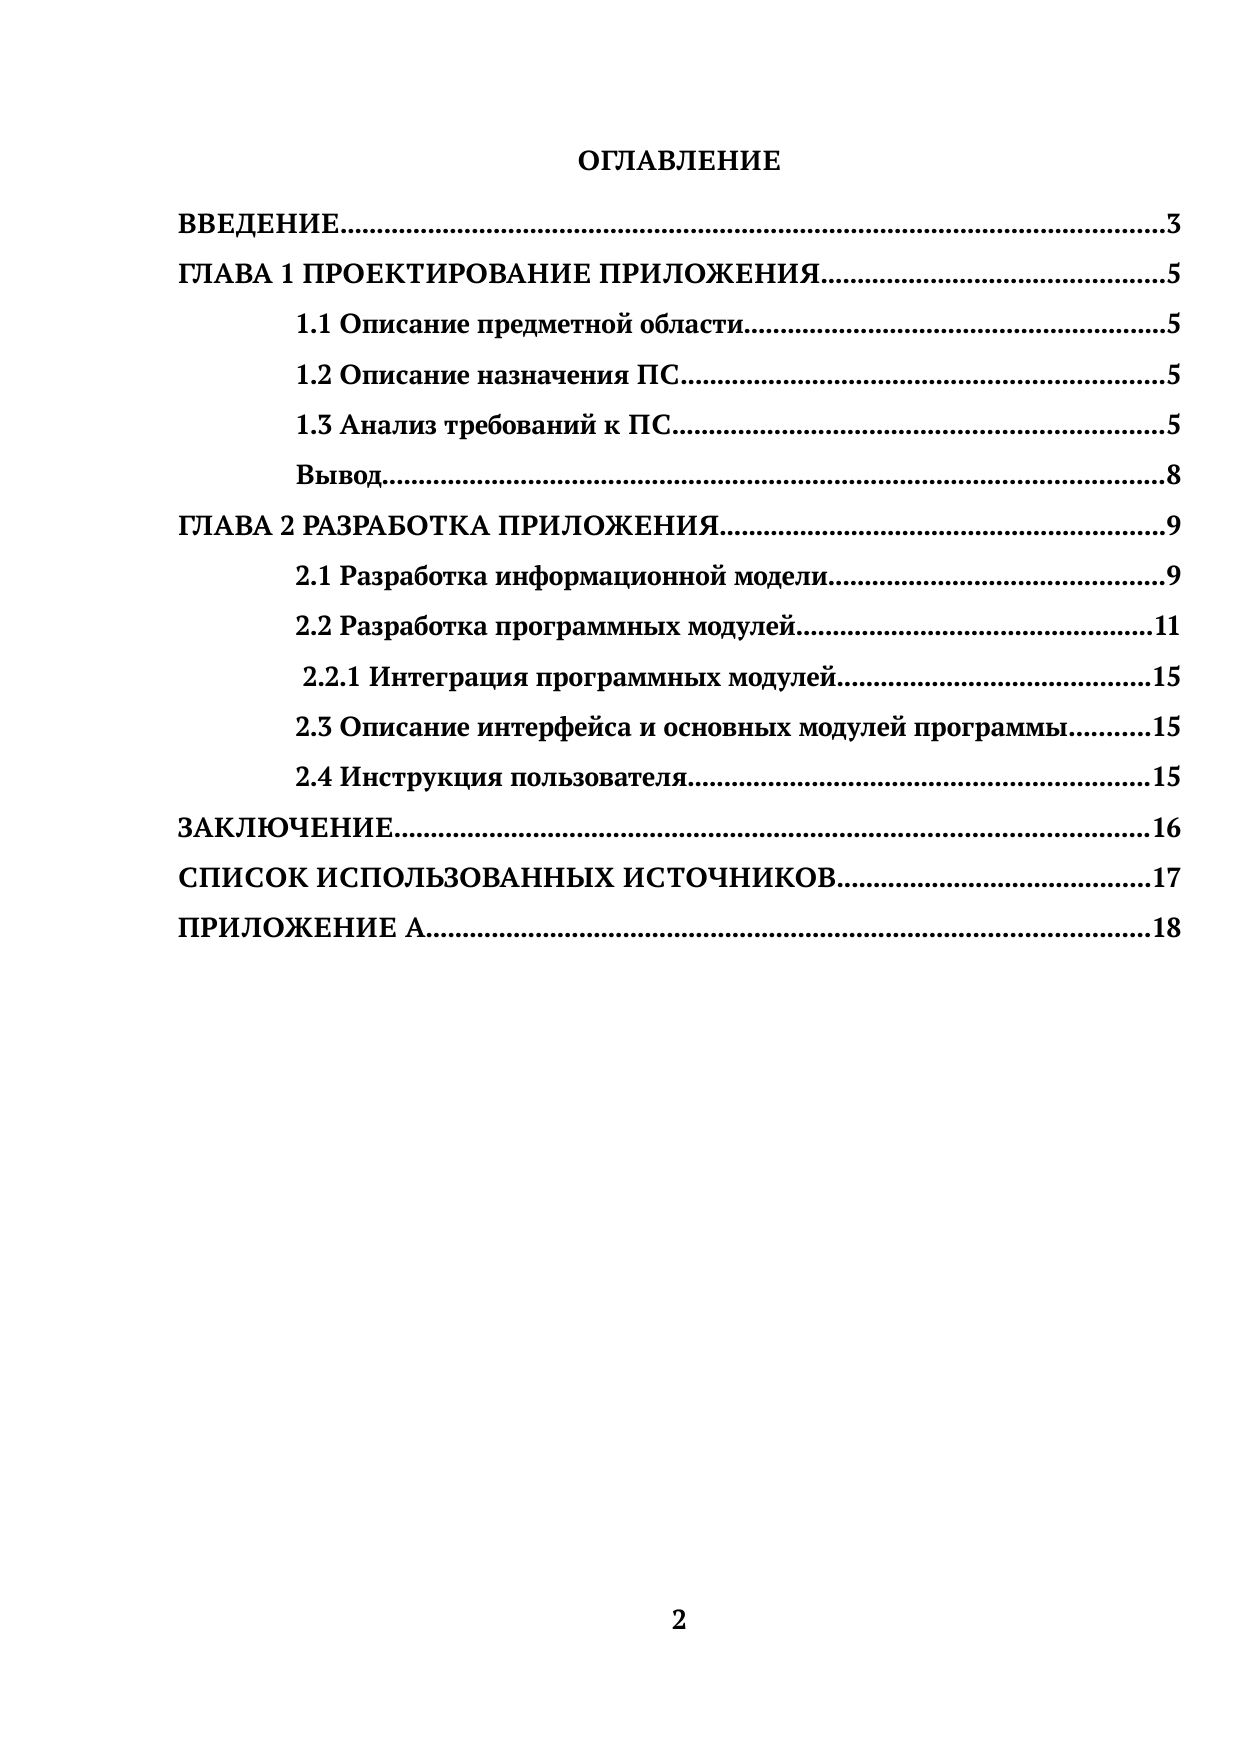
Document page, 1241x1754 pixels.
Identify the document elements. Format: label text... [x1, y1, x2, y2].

text 1.2 Описание назначения ПС 5 [295, 357, 1181, 390]
text Вывод 8 [295, 457, 1181, 491]
text 2.3 Описание интерфейса и основных модулей программы 15 [295, 709, 1181, 743]
text 2.2.1 Интеграция программных модулей 15 [295, 659, 1181, 692]
text 2.4 Инструкция пользователя 15 [295, 759, 1181, 793]
text 2.2 Разработка программных модулей 11 [295, 608, 1181, 642]
text ЗАКЛЮЧЕНИЕ 16 [177, 810, 1181, 843]
text ПРИЛОЖЕНИЕ А 18 [177, 910, 1181, 944]
subtitle ОГЛАВЛЕНИЕ [177, 143, 1181, 177]
text ГЛАВА 1 ПРОЕКТИРОВАНИЕ ПРИЛОЖЕНИЯ 5 [177, 256, 1181, 290]
text 1.3 Анализ требований к ПС 5 [295, 407, 1181, 441]
text ВВЕДЕНИЕ 3 [177, 206, 1181, 239]
text СПИСОК ИСПОЛЬЗОВАННЫХ ИСТОЧНИКОВ 17 [177, 860, 1181, 893]
text ГЛАВА 2 РАЗРАБОТКА ПРИЛОЖЕНИЯ 9 [177, 508, 1181, 541]
text 2.1 Разработка информационной модели 9 [295, 558, 1181, 592]
text 1.1 Описание предметной области 5 [295, 307, 1181, 340]
